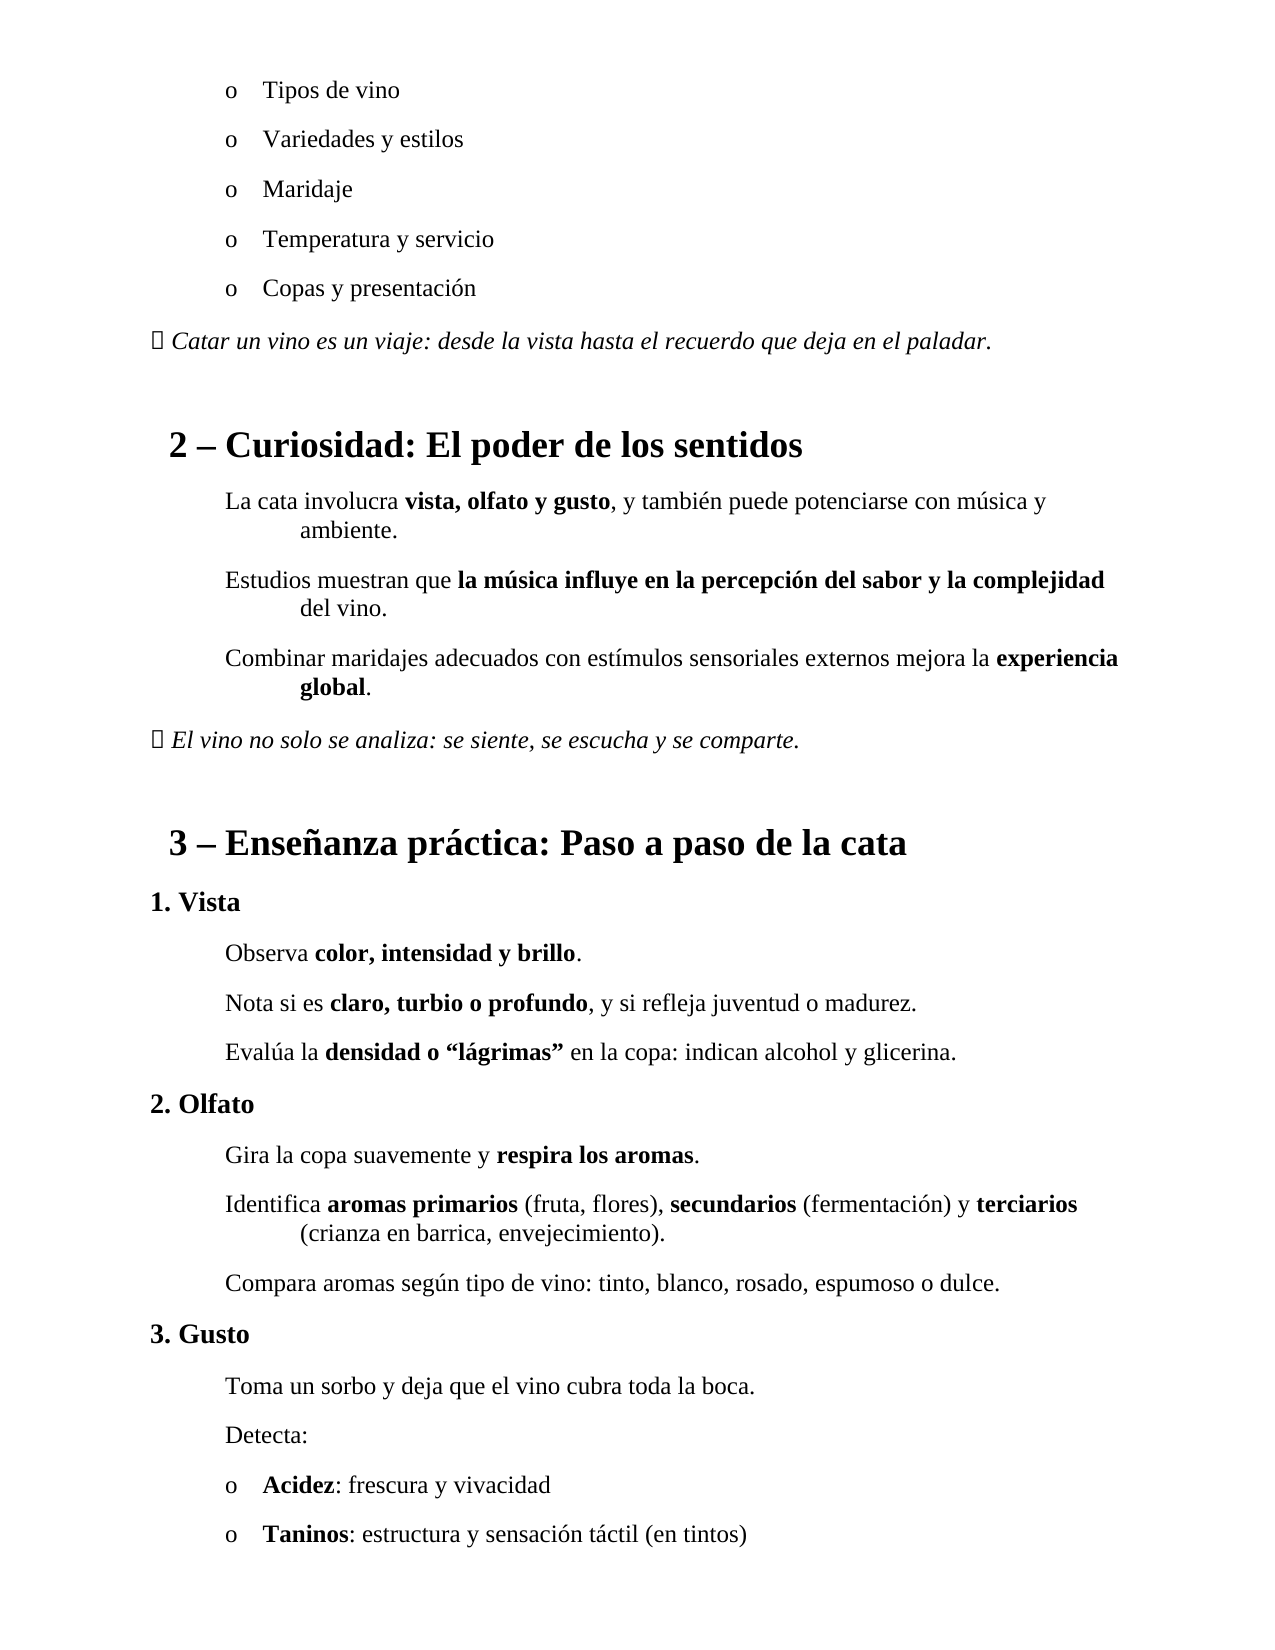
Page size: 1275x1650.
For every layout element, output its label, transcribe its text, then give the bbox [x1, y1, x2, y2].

list Acidez: frescura y vivacidad [225, 1470, 1125, 1499]
list Identifica aromas primarios (fruta, flores), secundarios (fermentación) y terciarios (crianza en barrica, envejecimiento). [187, 1189, 1125, 1247]
list Compara aromas según tipo de vino: tinto, blanco, rosado, espumoso o dulce. [187, 1268, 1125, 1297]
text 2 – Curiosidad: El poder de los sentidos [150, 422, 1125, 466]
list Nota si es claro, turbio o profundo, y si refleja juventud o madurez. [187, 988, 1125, 1016]
text 🍇 El vino no solo se analiza: se siente, se escucha y se comparte. [150, 721, 1125, 755]
text 3. Gusto [150, 1317, 1125, 1350]
list La cata involucra vista, olfato y gusto, y también puede potenciarse con música y ambiente. [187, 486, 1125, 544]
list Variedades y estilos [225, 124, 1125, 153]
list Observa color, intensidad y brillo. [187, 938, 1125, 967]
list Taninos: estructura y sensación táctil (en tintos) [225, 1519, 1125, 1548]
list Tipos de vino [225, 75, 1125, 104]
text 2. Olfato [150, 1087, 1125, 1119]
list Copas y presentación [225, 273, 1125, 302]
text 🌟 Catar un vino es un viaje: desde la vista hasta el recuerdo que deja en el paladar. [150, 323, 1125, 357]
list Maridaje [225, 174, 1125, 203]
list Toma un sorbo y deja que el vino cubra toda la boca. [187, 1371, 1125, 1399]
list Combinar maridajes adecuados con estímulos sensoriales externos mejora la experiencia global. [187, 643, 1125, 701]
list Gira la copa suavemente y respira los aromas. [187, 1140, 1125, 1169]
list Estudios muestran que la música influye en la percepción del sabor y la complejidad del vino. [187, 565, 1125, 622]
list Detecta: [187, 1420, 1125, 1449]
text 1. Vista [150, 885, 1125, 917]
list Evalúa la densidad o “lágrimas” en la copa: indican alcohol y glicerina. [187, 1037, 1125, 1066]
text 3 – Enseñanza práctica: Paso a paso de la cata [150, 821, 1125, 864]
list Temperatura y servicio [225, 224, 1125, 252]
